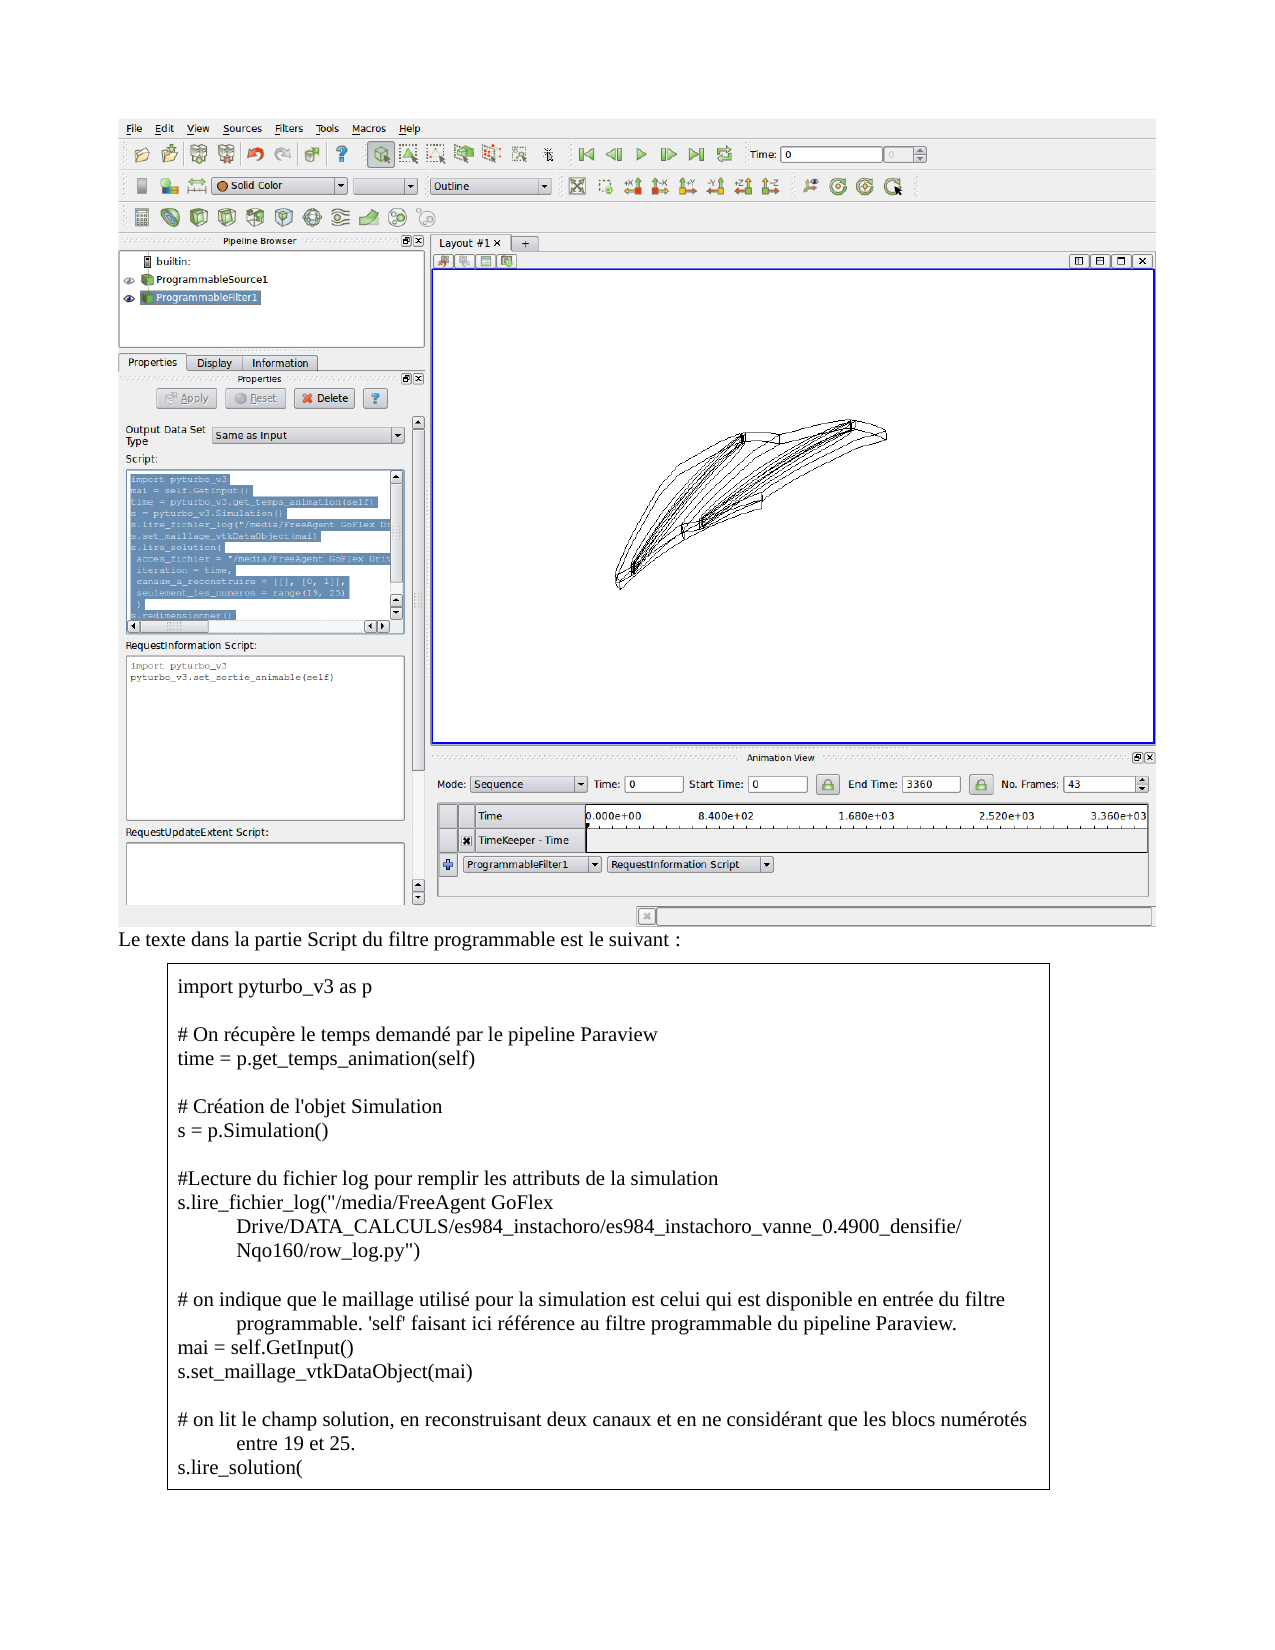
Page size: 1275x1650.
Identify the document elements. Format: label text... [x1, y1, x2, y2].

text s.set_maillage_vtkDataObject(mai) [168, 1348, 1049, 1383]
text time = p.get_temps_animation(self) [168, 1035, 1049, 1070]
picture [118, 118, 1156, 927]
text #Lecture du fichier log pour remplir les attributs de la simulation [168, 1156, 1049, 1180]
text import pyturbo_v3 as p [168, 964, 1049, 998]
text Le texte dans la partie Script du filtre programmable est le suivant : [118, 118, 1157, 951]
text # on lit le champ solution, en reconstruisant deux canaux et en ne considérant que les blocs numérotés entre 19 et 25. [168, 1396, 1049, 1444]
text mai = self.GetInput() [168, 1324, 1049, 1348]
text # On récupère le temps demandé par le pipeline Paraview [168, 1011, 1049, 1035]
text s.lire_fichier_log("/media/FreeAgent GoFlex Drive/DATA_CALCULS/es984_instachoro/es984_instachoro_vanne_0.4900_densifie/Nqo160/row_log.py") [168, 1180, 1049, 1262]
text s = p.Simulation() [168, 1107, 1049, 1142]
text # Création de l'objet Simulation [168, 1083, 1049, 1107]
text s.lire_solution( [168, 1444, 1049, 1489]
text # on indique que le maillage utilisé pour la simulation est celui qui est disponible en entrée du filtre programmable. 'self' faisant ici référence au filtre programmable du pipeline Paraview. [168, 1276, 1049, 1324]
